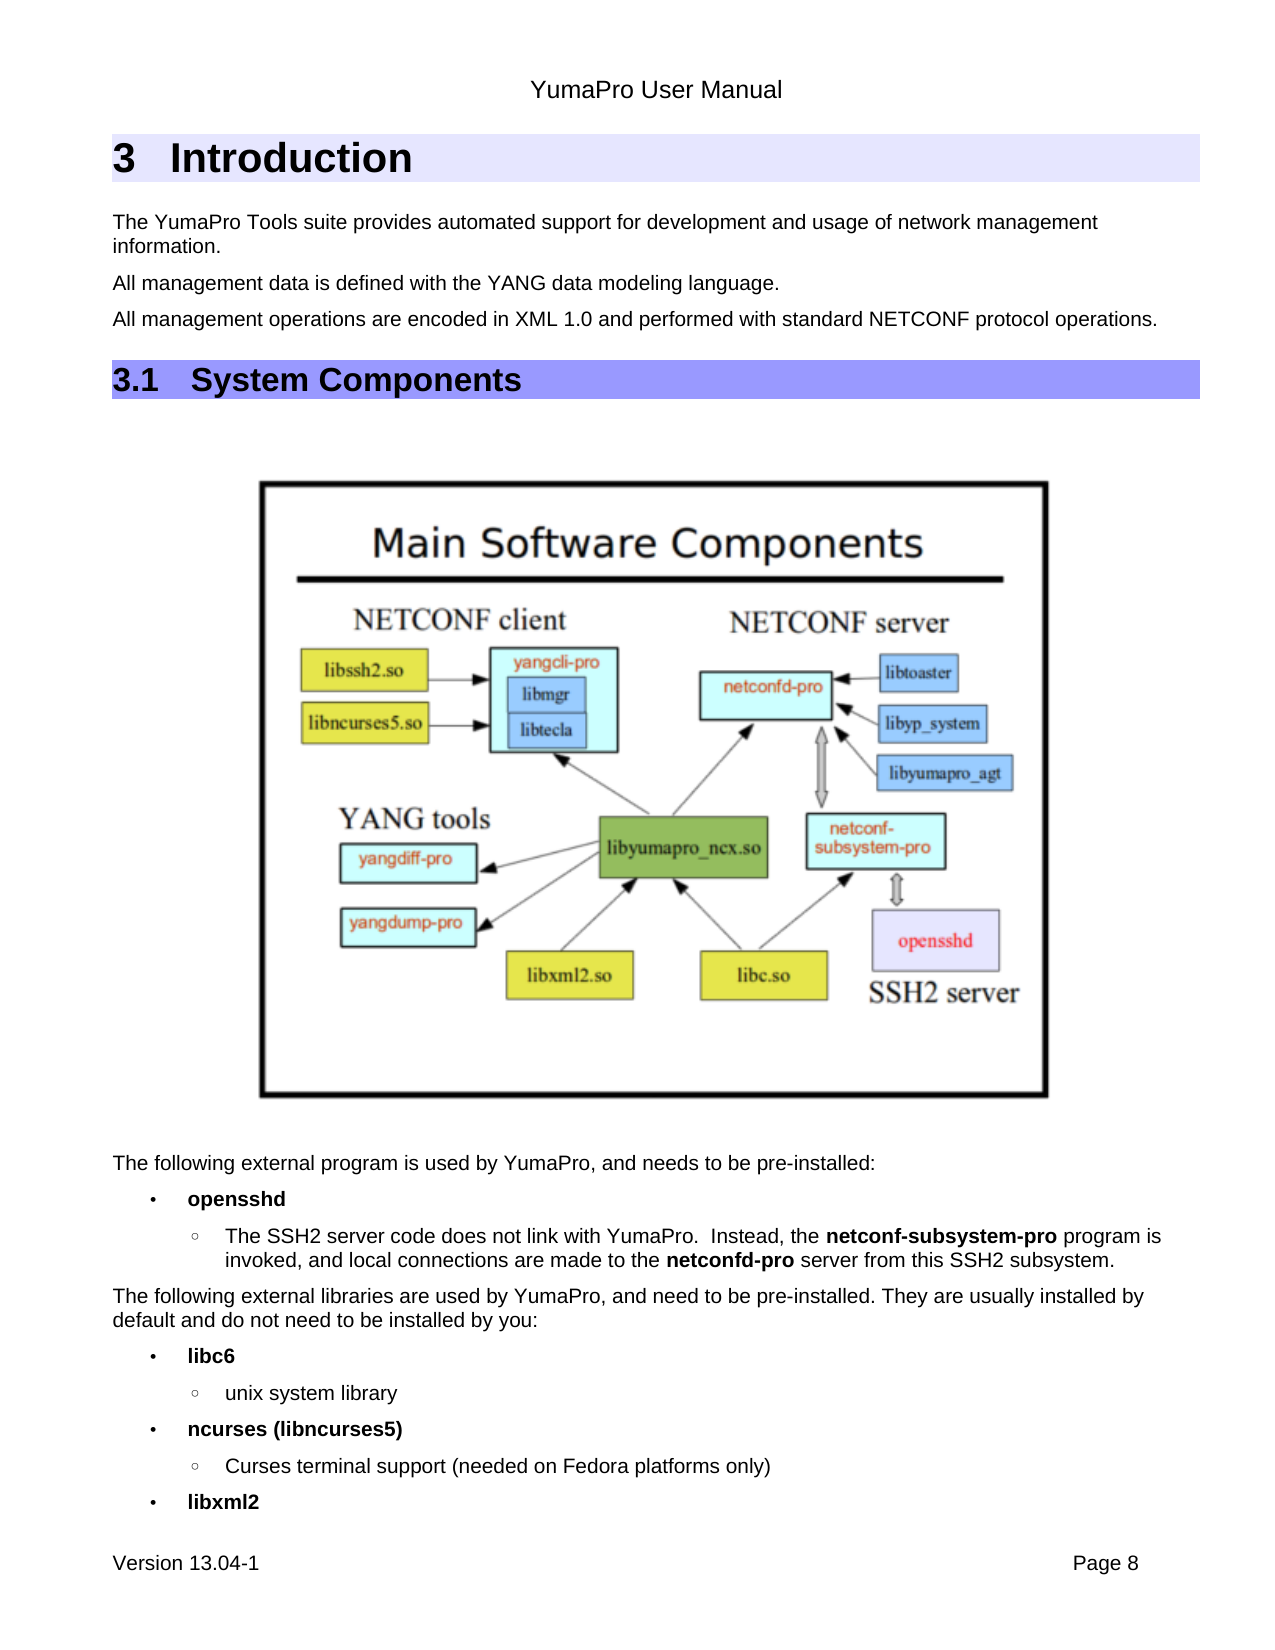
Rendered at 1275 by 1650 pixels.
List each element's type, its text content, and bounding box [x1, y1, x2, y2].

list The SSH2 server code does not link with YumaPro. Instead, the netconf-subsystem-pro program is invoked, and local connections are made to the netconfd-pro server from this SSH2 subsystem. [187, 1223, 1200, 1271]
list opensshd [150, 1187, 1200, 1211]
list unix system library [187, 1381, 1200, 1405]
text The following external libraries are used by YumaPro, and need to be pre-installed. They are usually installed by default and do not need to be installed by you: [112, 1284, 1200, 1332]
list libxml2 [150, 1490, 1200, 1514]
list ncurses (libncurses5) [150, 1417, 1200, 1441]
list Curses terminal support (needed on Fedora platforms only) [187, 1454, 1200, 1478]
subtitle Introduction [112, 134, 1200, 182]
text All management data is defined with the YANG data modeling language. [112, 271, 1200, 294]
text The following external program is used by YumaPro, and needs to be pre-installed: [112, 1151, 1200, 1174]
subtitle System Components [112, 360, 1200, 399]
text The YumaPro Tools suite provides automated support for development and usage of network management information. [112, 210, 1200, 258]
picture [240, 464, 1072, 1115]
text All management operations are encoded in XML 1.0 and performed with standard NETCONF protocol operations. [112, 307, 1200, 331]
list libc6 [150, 1344, 1200, 1368]
